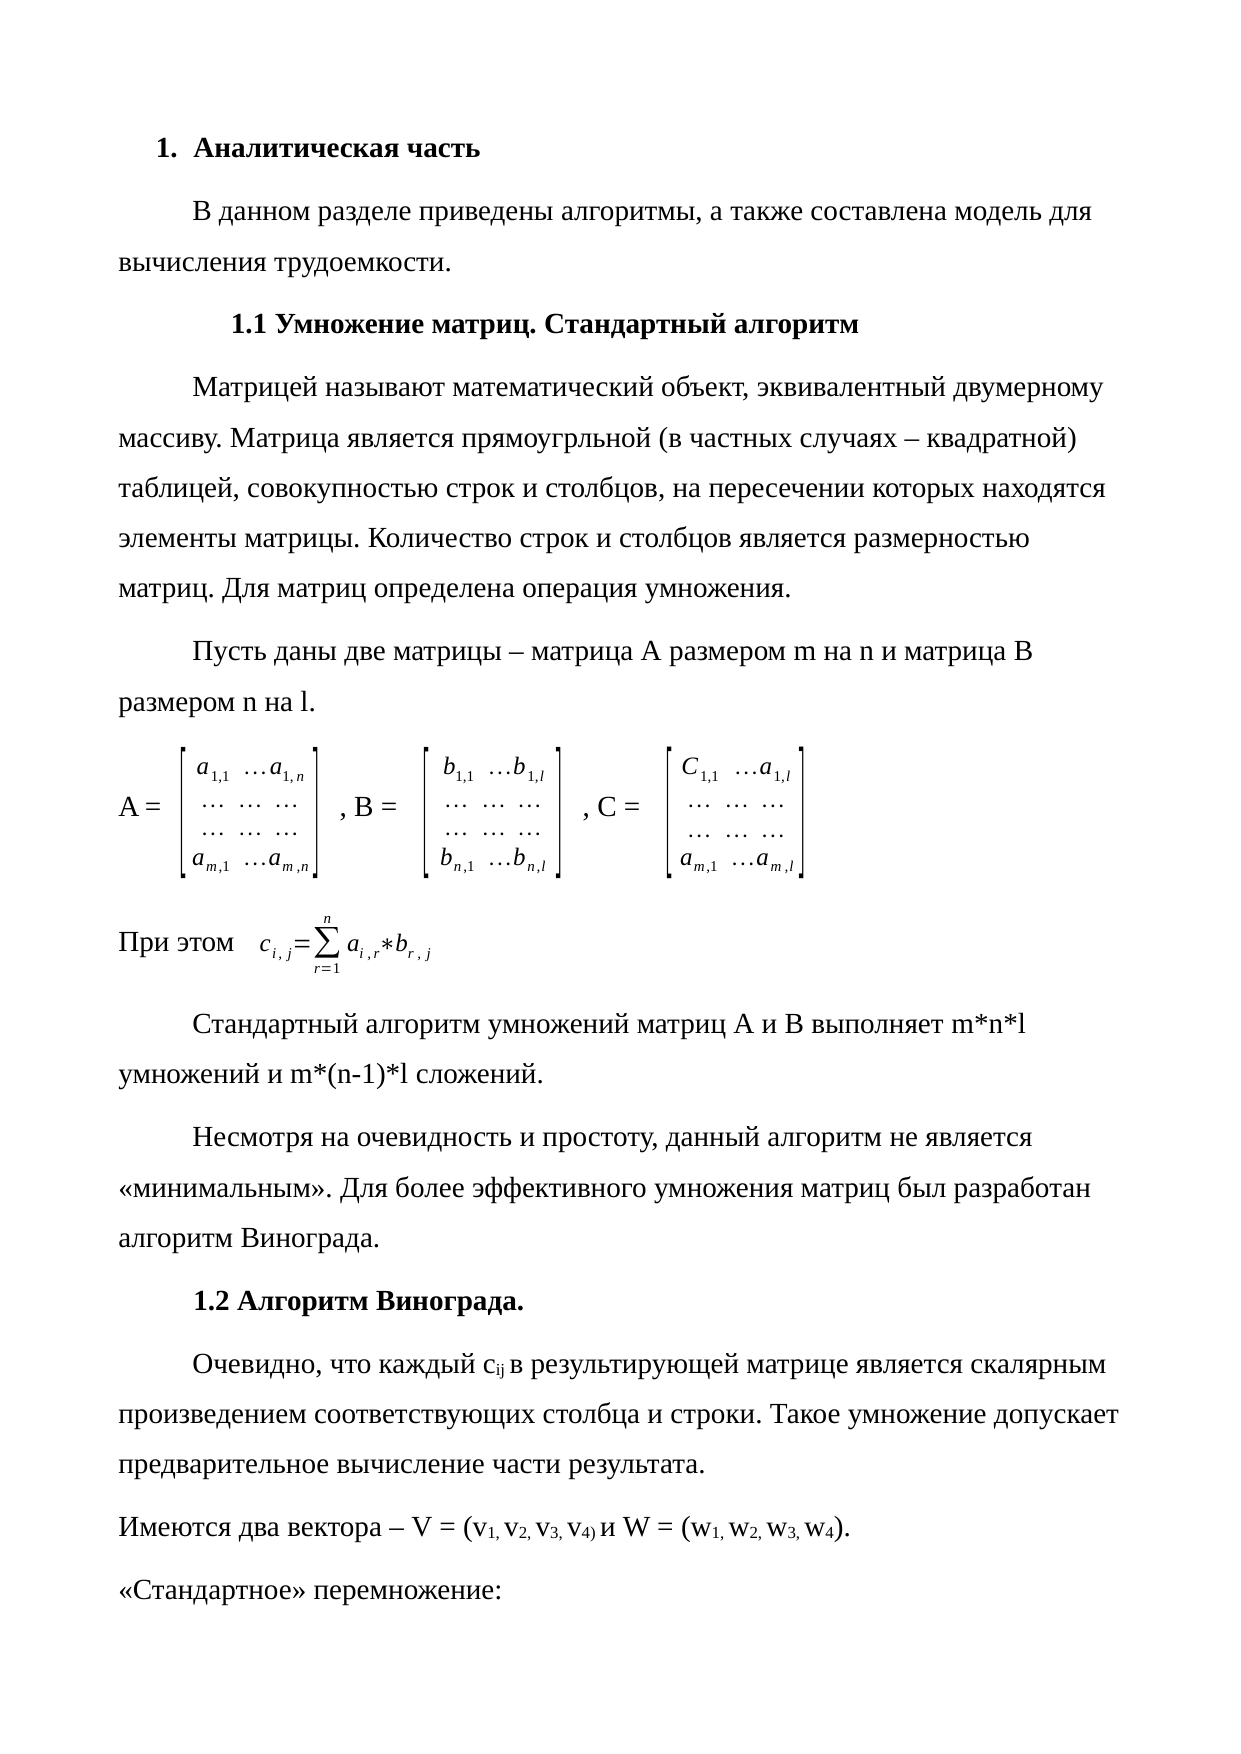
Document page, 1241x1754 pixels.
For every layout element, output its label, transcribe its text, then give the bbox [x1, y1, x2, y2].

text В данном разделе приведены алгоритмы, а также составлена модель для вычисления трудоемкости. [118, 193, 1122, 277]
text «Стандартное» перемножение: [118, 1572, 1122, 1606]
list 1.1 Умножение матриц. Стандартный алгоритм [193, 307, 1122, 340]
list 1.2 Алгоритм Винограда. [156, 1283, 1122, 1316]
text При этом [118, 910, 1122, 977]
text Несмотря на очевидность и простоту, данный алгоритм не является «минимальным». Для более эффективного умножения матриц был разработан алгоритм Винограда. [118, 1119, 1122, 1254]
text Очевидно, что каждый cij в результирующей матрице является скалярным произведением соответствующих столбца и строки. Такое умножение допускает предварительное вычисление части результата. [118, 1346, 1122, 1480]
text A =, B = , C = [118, 747, 1122, 881]
text Матрицей называют математический объект, эквивалентный двумерному массиву. Матрица является прямоугрльной (в частных случаях – квадратной) таблицей, совокупностью строк и столбцов, на пересечении которых находятся элементы матрицы. Количество строк и столбцов является размерностью матриц. Для матриц определена операция умножения. [118, 369, 1122, 604]
text Имеются два вектора – V = (v1, v2, v3, v4) и W = (w1, w2, w3, w4). [118, 1509, 1122, 1543]
list Аналитическая часть [156, 131, 1122, 164]
text Стандартный алгоритм умножений матриц А и В выполняет m*n*l умножений и m*(n-1)*l сложений. [118, 1006, 1122, 1090]
text Пусть даны две матрицы – матрица А размером m на n и матрица B размером n на l. [118, 633, 1122, 717]
